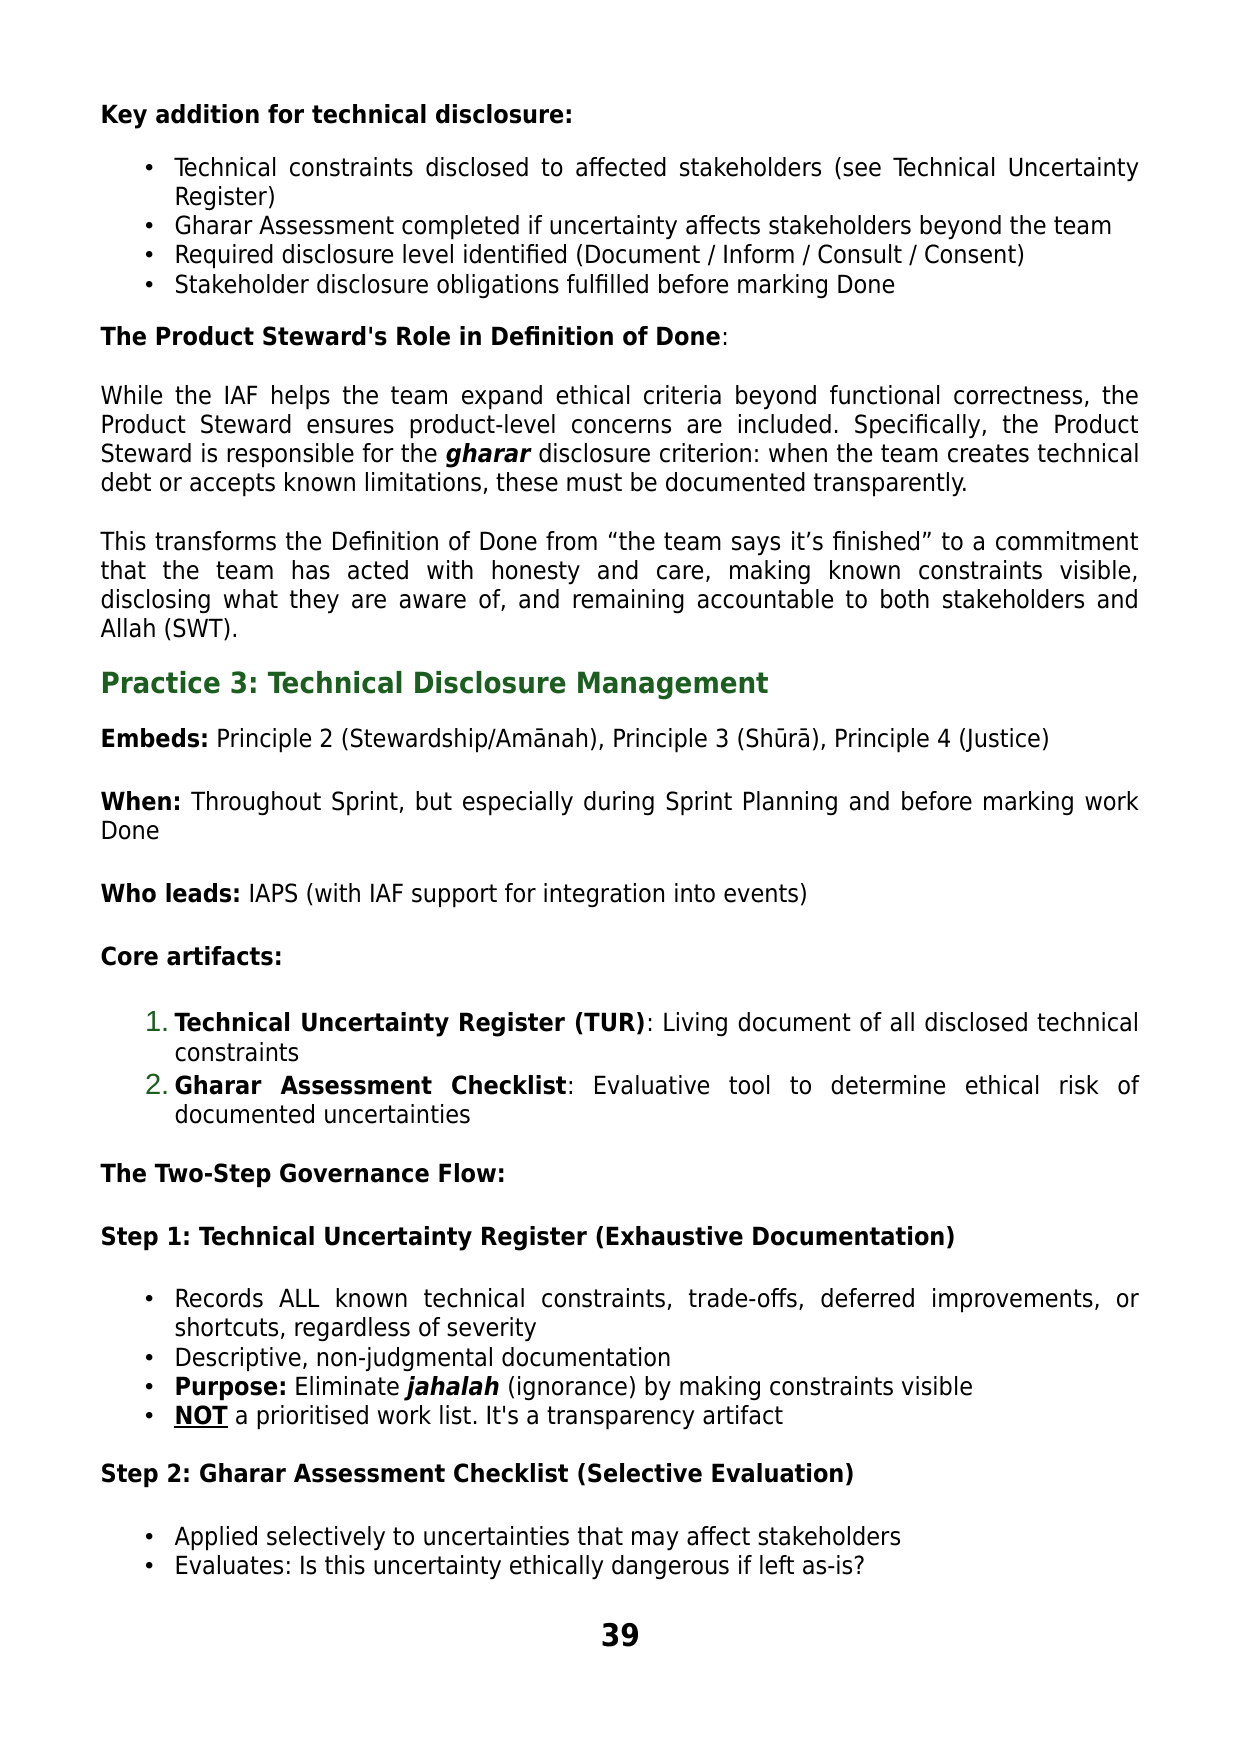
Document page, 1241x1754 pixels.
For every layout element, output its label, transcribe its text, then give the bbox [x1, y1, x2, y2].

list Gharar Assessment Checklist: Evaluative tool to determine ethical risk of documented uncertainties [145, 1067, 1140, 1130]
subtitle Practice 3: Technical Disclosure Management [100, 667, 1140, 701]
text While the IAF helps the team expand ethical criteria beyond functional correctness, the Product Steward ensures product-level concerns are included. Specifically, the Product Steward is responsible for the gharar disclosure criterion: when the team creates technical debt or accepts known limitations, these must be documented transparently. [100, 381, 1140, 497]
text The Two-Step Governance Flow: [100, 1159, 1140, 1188]
list NOT a prioritised work list. It's a transparency artifact [145, 1401, 1140, 1430]
text Core artifacts: [100, 942, 1140, 971]
list Gharar Assessment completed if uncertainty affects stakeholders beyond the team [145, 211, 1140, 241]
list Technical Uncertainty Register (TUR): Living document of all disclosed technical constraints [145, 1004, 1140, 1067]
text This transforms the Definition of Done from “the team says it’s finished” to a commitment that the team has acted with honesty and care, making known constraints visible, disclosing what they are aware of, and remaining accountable to both stakeholders and Allah (SWT). [100, 527, 1140, 643]
list Applied selectively to uncertainties that may affect stakeholders [145, 1522, 1140, 1551]
list Records ALL known technical constraints, trade-offs, deferred improvements, or shortcuts, regardless of severity [145, 1284, 1140, 1343]
list Technical constraints disclosed to affected stakeholders (see Technical Uncertainty Register) [145, 153, 1140, 211]
text Key addition for technical disclosure: [100, 100, 1140, 129]
list Stakeholder disclosure obligations fulfilled before marking Done [145, 270, 1140, 299]
text The Product Steward's Role in Definition of Done: [100, 322, 1140, 352]
text Embeds: Principle 2 (Stewardship/Amānah), Principle 3 (Shūrā), Principle 4 (Justice) [100, 724, 1140, 753]
text Step 1: Technical Uncertainty Register (Exhaustive Documentation) [100, 1222, 1140, 1251]
text Who leads: IAPS (with IAF support for integration into events) [100, 879, 1140, 908]
text Step 2: Gharar Assessment Checklist (Selective Evaluation) [100, 1459, 1140, 1488]
list Evaluates: Is this uncertainty ethically dangerous if left as-is? [145, 1551, 1140, 1580]
list Purpose: Eliminate jahalah (ignorance) by making constraints visible [145, 1372, 1140, 1401]
list Required disclosure level identified (Document / Inform / Consult / Consent) [145, 241, 1140, 270]
list Descriptive, non-judgmental documentation [145, 1343, 1140, 1372]
text When: Throughout Sprint, but especially during Sprint Planning and before marking work Done [100, 787, 1140, 845]
